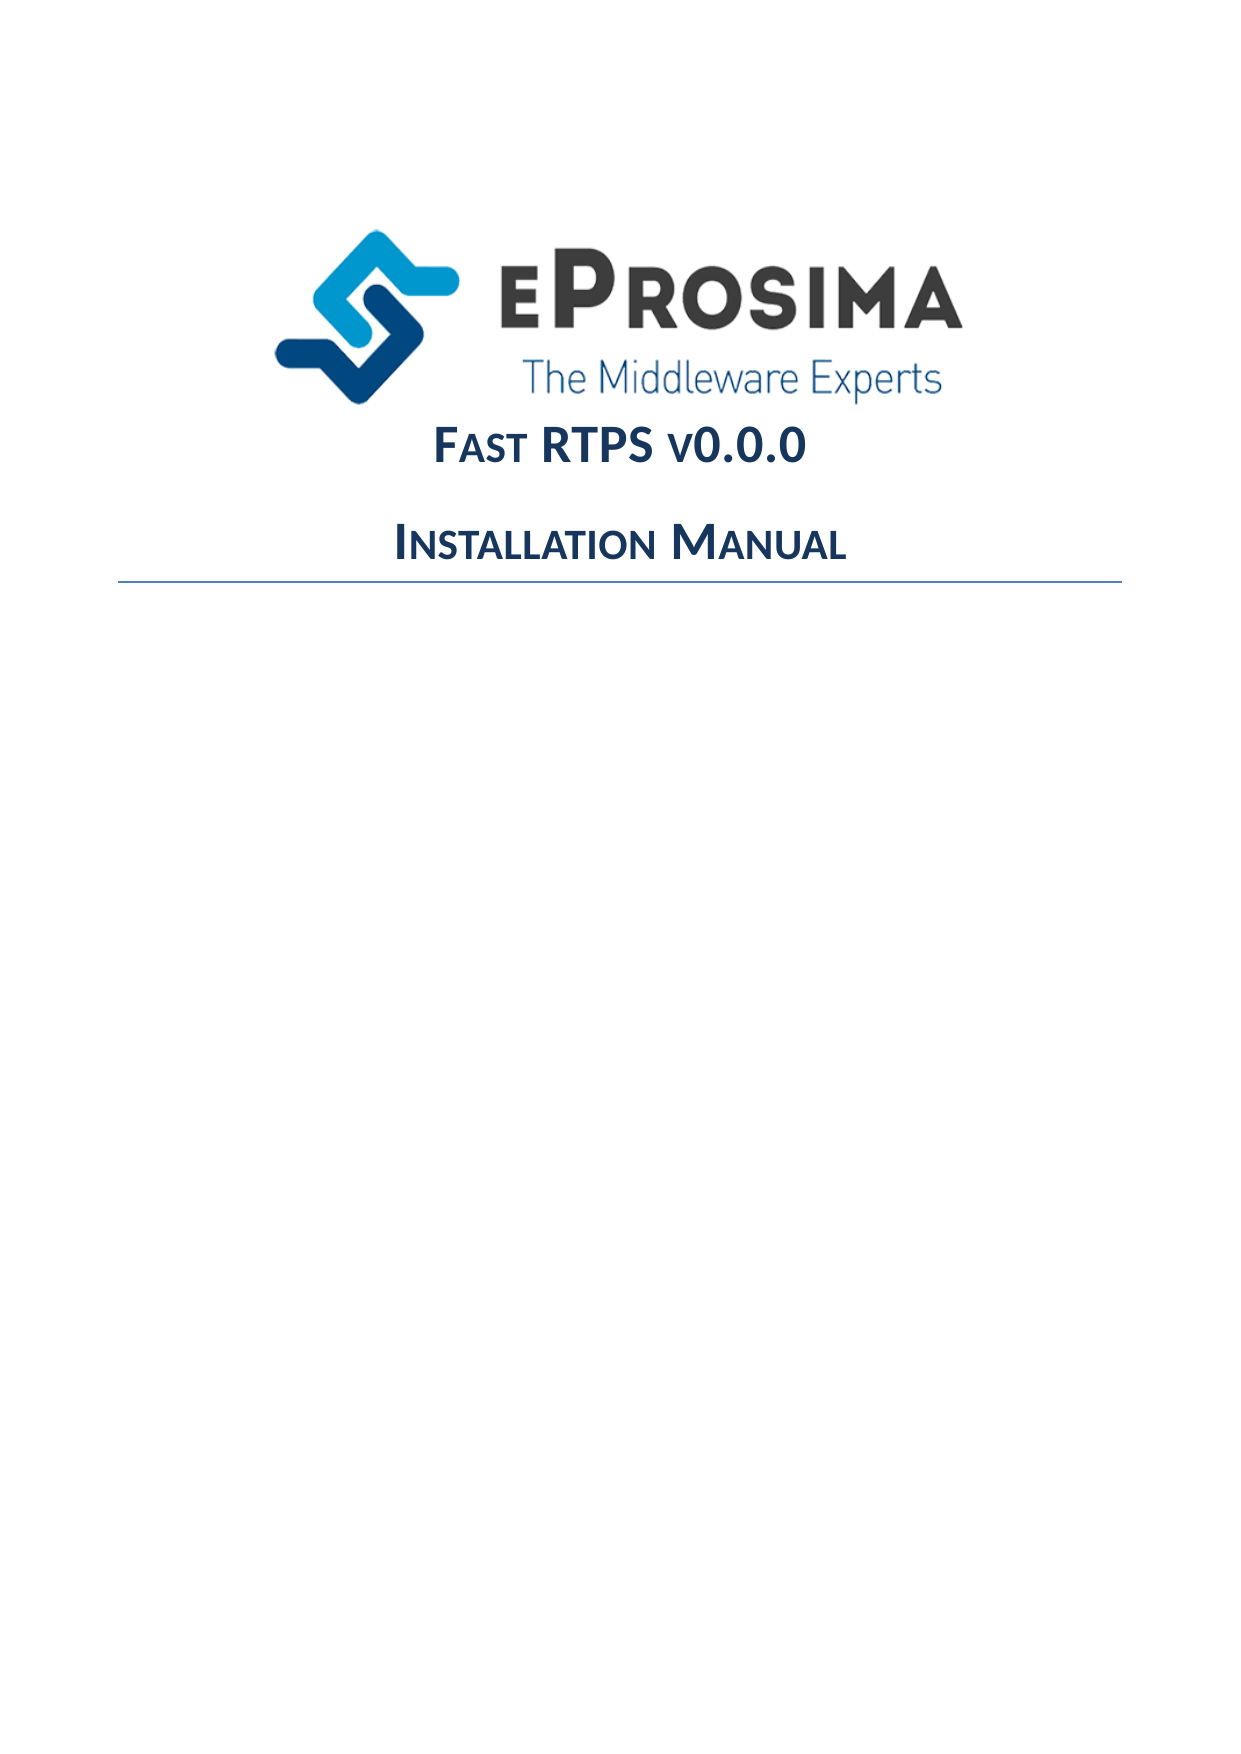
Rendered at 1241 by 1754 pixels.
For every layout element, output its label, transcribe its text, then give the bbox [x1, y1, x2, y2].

title Fast RTPS v0.0.0 [118, 229, 1122, 476]
title Installation Manual [118, 507, 1122, 581]
picture [272, 228, 969, 410]
